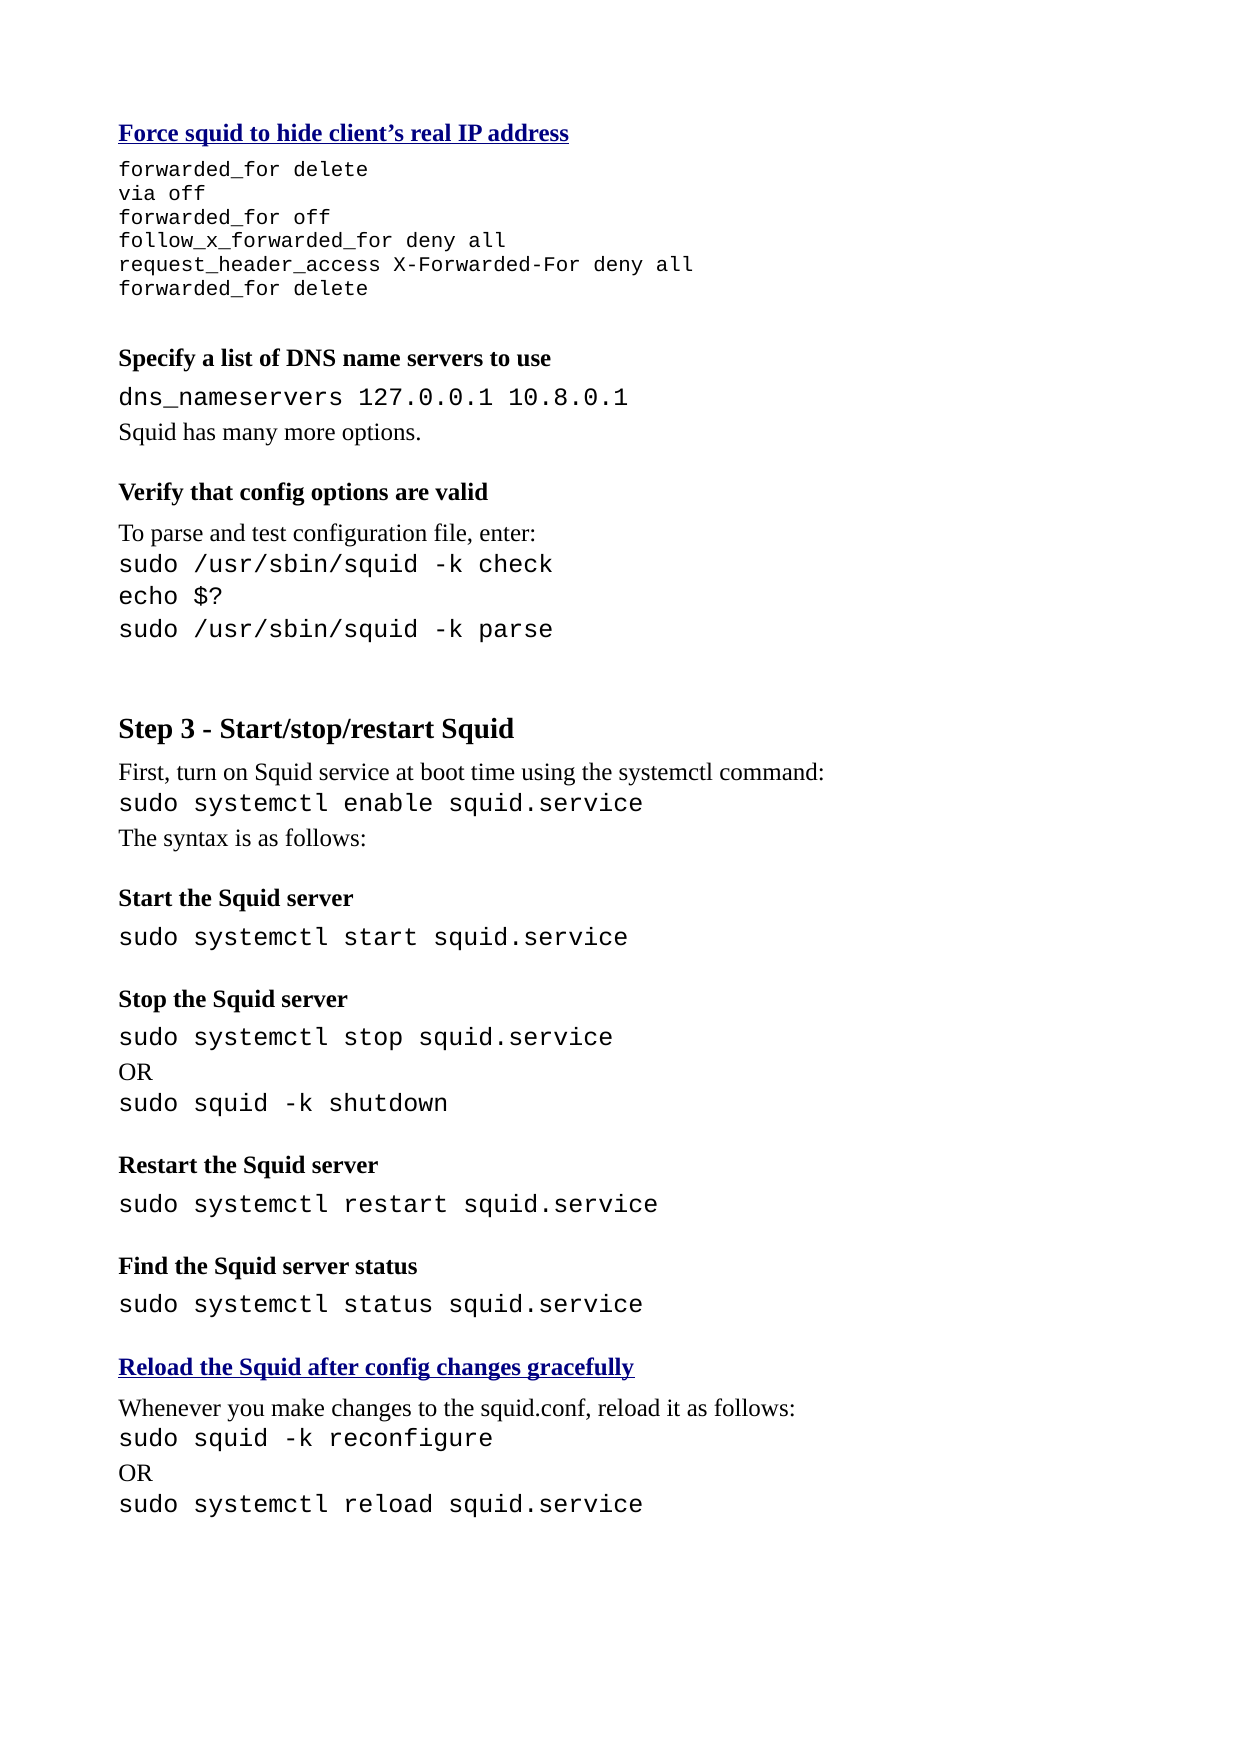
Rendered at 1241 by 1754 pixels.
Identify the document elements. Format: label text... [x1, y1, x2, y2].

text via off [118, 183, 1122, 207]
text sudo systemctl status squid.service [118, 1292, 1122, 1320]
text sudo systemctl start squid.service [118, 924, 1122, 952]
text request_header_access X-Forwarded-For deny all [118, 254, 1122, 278]
text forwarded_for delete [118, 159, 1122, 183]
text sudo systemctl stop squid.service OR sudo squid -k shutdown [118, 1025, 1122, 1119]
text First, turn on Squid service at boot time using the systemctl command: sudo systemctl enable squid.service The syntax is as follows: [118, 757, 1122, 851]
subtitle Stop the Squid server [118, 984, 1122, 1012]
subtitle Start the Squid server [118, 883, 1122, 912]
subtitle Step 3 - Start/stop/restart Squid [118, 711, 1122, 745]
text forwarded_for off [118, 207, 1122, 230]
text follow_x_forwarded_for deny all [118, 230, 1122, 254]
subtitle Force squid to hide client’s real IP address [118, 118, 1122, 147]
text Whenever you make changes to the squid.conf, reload it as follows: sudo squid -k reconfigure OR sudo systemctl reload squid.service [118, 1393, 1122, 1520]
text sudo systemctl restart squid.service [118, 1191, 1122, 1219]
subtitle Restart the Squid server [118, 1150, 1122, 1179]
text dns_nameservers 127.0.0.1 10.8.0.1 Squid has many more options. [118, 384, 1122, 446]
subtitle Reload the Squid after config changes gracefully [118, 1352, 1122, 1380]
text To parse and test configuration file, enter: sudo /usr/sbin/squid -k check echo $? sudo /usr/sbin/squid -k parse [118, 518, 1122, 678]
subtitle Verify that config options are valid [118, 477, 1122, 506]
subtitle Specify a list of DNS name servers to use [118, 343, 1122, 372]
text forwarded_for delete [118, 278, 1122, 301]
subtitle Find the Squid server status [118, 1251, 1122, 1279]
